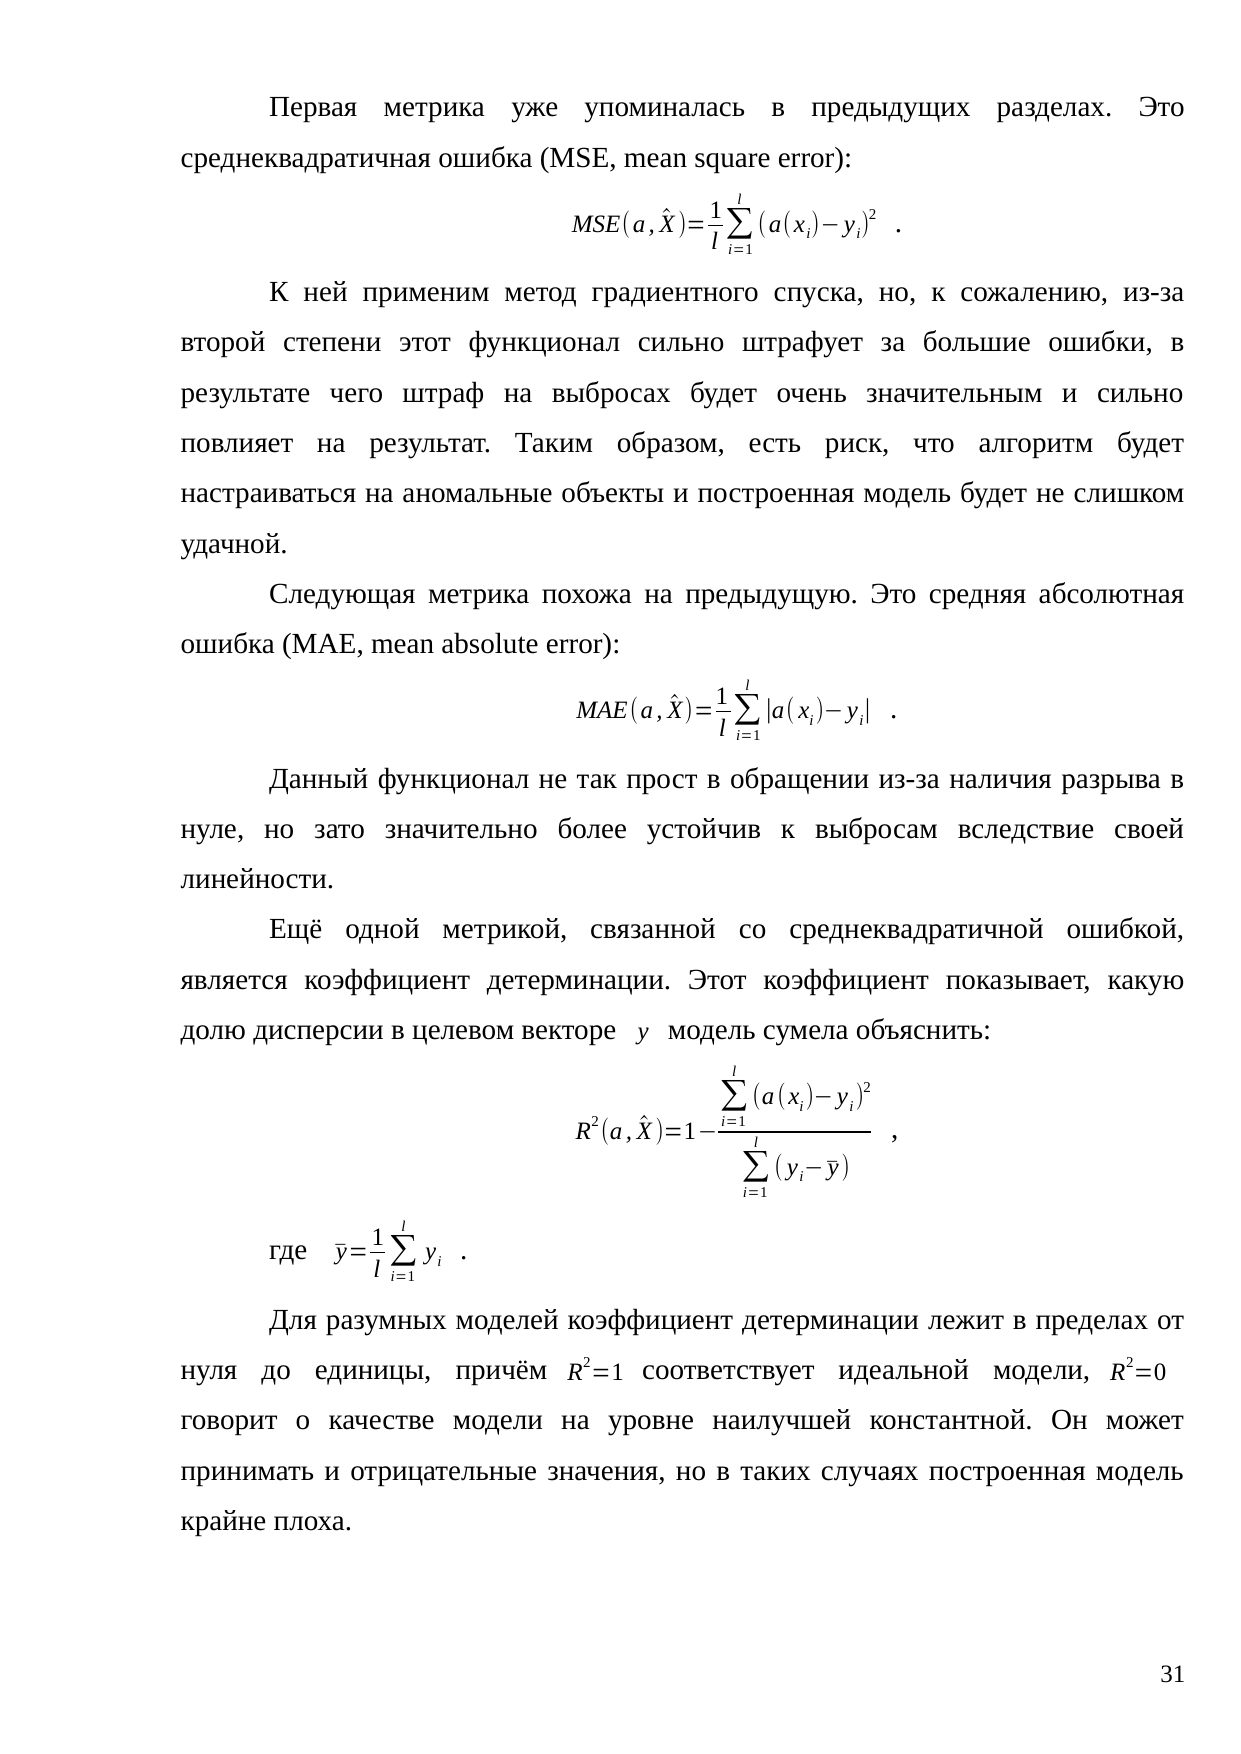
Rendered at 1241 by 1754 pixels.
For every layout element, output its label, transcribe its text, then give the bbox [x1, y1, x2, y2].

text где . [180, 1218, 1185, 1285]
text Для разумных моделей коэффициент детерминации лежит в пределах от нуля до единицы, причёмсоответствует идеальной модели,говорит о качестве модели на уровне наилучшей константной. Он может принимать и отрицательные значения, но в таких случаях построенная модель крайне плоха. [180, 1302, 1185, 1537]
text Данный функционал не так прост в обращении из-за наличия разрыва в нуле, но зато значительно более устойчив к выбросам вследствие своей линейности. [180, 761, 1185, 895]
text Следующая метрика похожа на предыдущую. Это средняя абсолютная ошибка (MAE, mean absolute error): [180, 576, 1185, 660]
text К ней применим метод градиентного спуска, но, к сожалению, из-за второй степени этот функционал сильно штрафует за большие ошибки, в результате чего штраф на выбросах будет очень значительным и сильно повлияет на результат. Таким образом, есть риск, что алгоритм будет настраиваться на аномальные объекты и построенная модель будет не слишком удачной. [180, 274, 1185, 559]
text Ещё одной метрикой, связанной со среднеквадратичной ошибкой, является коэффициент детерминации. Этот коэффициент показывает, какую долю дисперсии в целевом векторемодель сумела объяснить: [180, 912, 1185, 1046]
text . [180, 190, 1185, 257]
text , [180, 1063, 1185, 1201]
text . [180, 677, 1185, 744]
text Первая метрика уже упоминалась в предыдущих разделах. Это среднеквадратичная ошибка (MSE, mean square error): [180, 89, 1185, 173]
